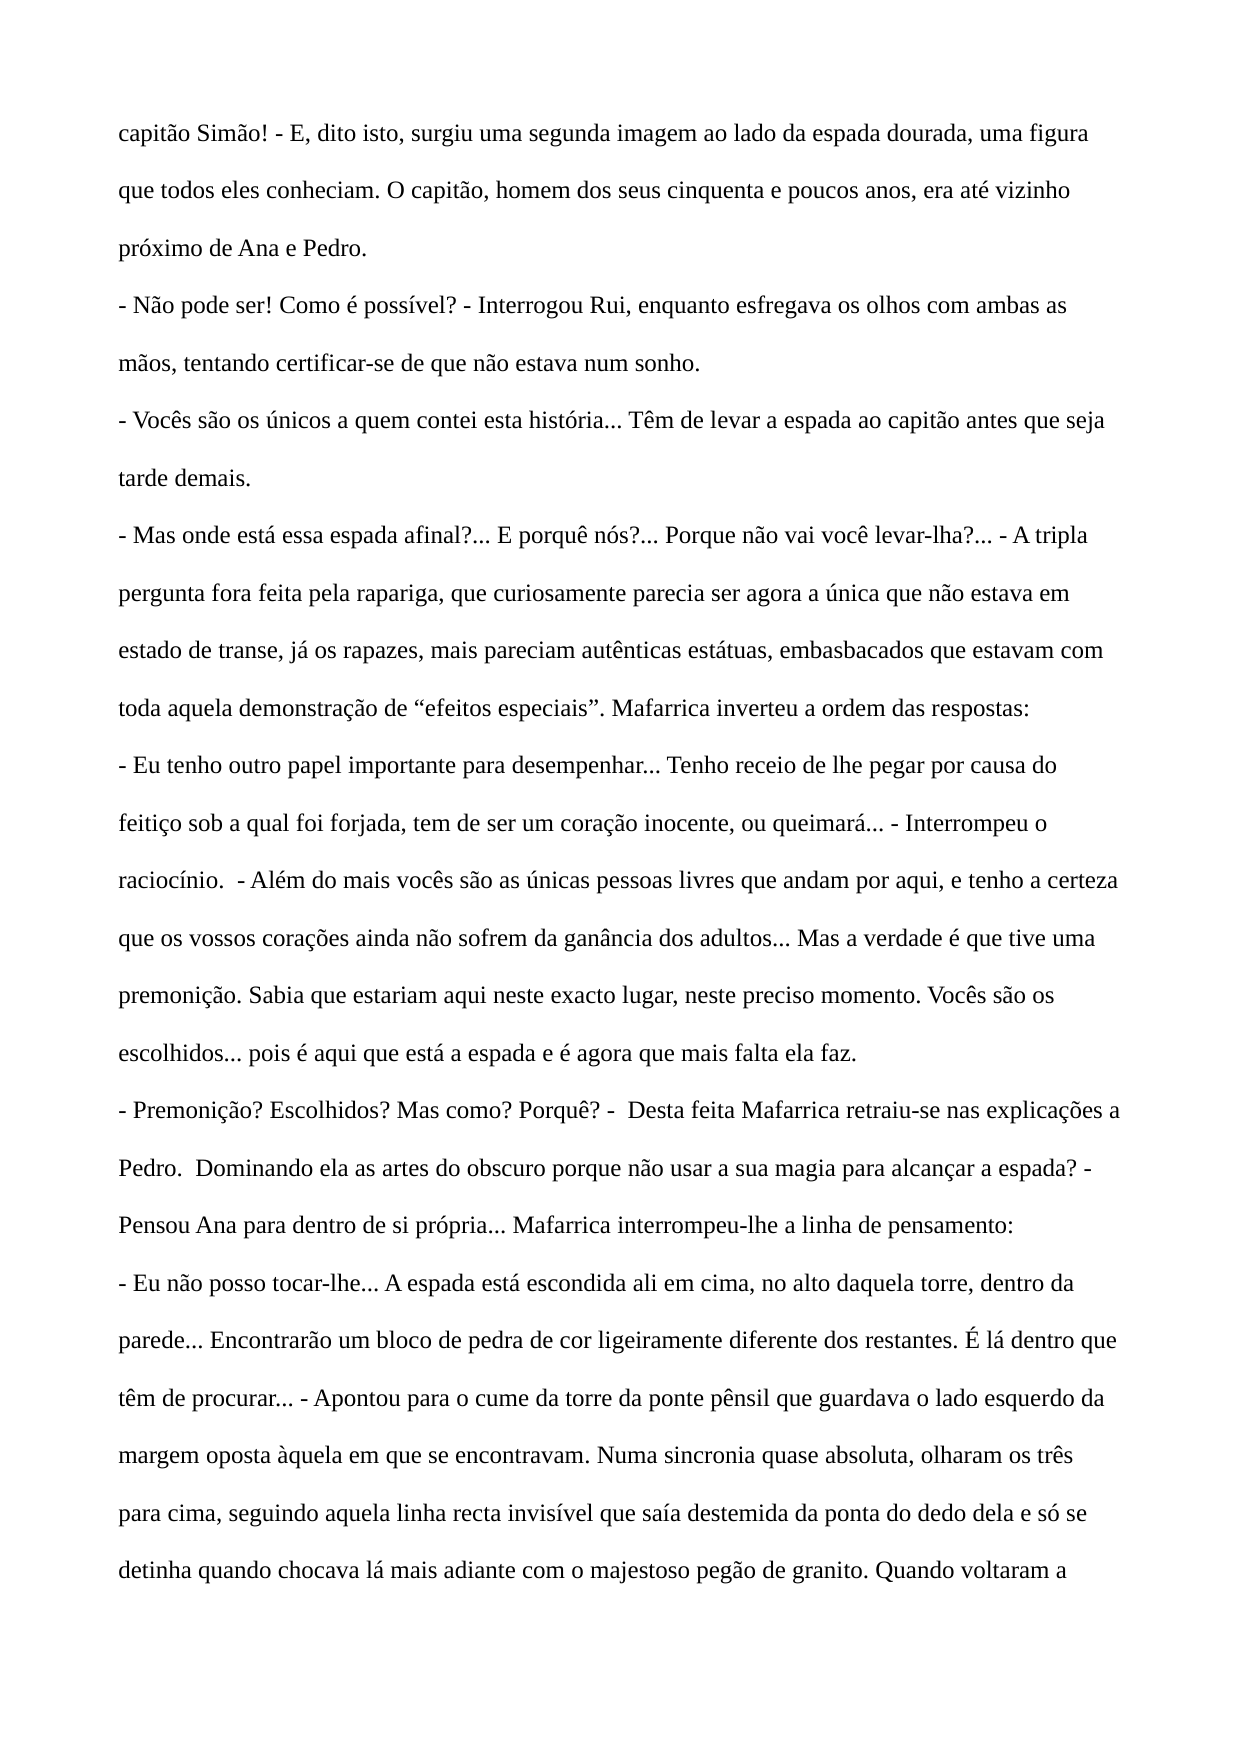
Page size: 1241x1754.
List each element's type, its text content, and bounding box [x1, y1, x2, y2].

text capitão Simão! - E, dito isto, surgiu uma segunda imagem ao lado da espada dourada, uma figura que todos eles conheciam. O capitão, homem dos seus cinquenta e poucos anos, era até vizinho próximo de Ana e Pedro. [118, 118, 1122, 262]
text - Eu não posso tocar-lhe... A espada está escondida ali em cima, no alto daquela torre, dentro da parede... Encontrarão um bloco de pedra de cor ligeiramente diferente dos restantes. É lá dentro que têm de procurar... - Apontou para o cume da torre da ponte pênsil que guardava o lado esquerdo da margem oposta àquela em que se encontravam. Numa sincronia quase absoluta, olharam os três para cima, seguindo aquela linha recta invisível que saía destemida da ponta do dedo dela e só se detinha quando chocava lá mais adiante com o majestoso pegão de granito. Quando voltaram a [118, 1268, 1122, 1584]
text - Mas onde está essa espada afinal?... E porquê nós?... Porque não vai você levar-lha?... - A tripla pergunta fora feita pela rapariga, que curiosamente parecia ser agora a única que não estava em estado de transe, já os rapazes, mais pareciam autênticas estátuas, embasbacados que estavam com toda aquela demonstração de “efeitos especiais”. Mafarrica inverteu a ordem das respostas: [118, 521, 1122, 722]
text - Eu tenho outro papel importante para desempenhar... Tenho receio de lhe pegar por causa do feitiço sob a qual foi forjada, tem de ser um coração inocente, ou queimará... - Interrompeu o raciocínio. - Além do mais vocês são as únicas pessoas livres que andam por aqui, e tenho a certeza que os vossos corações ainda não sofrem da ganância dos adultos... Mas a verdade é que tive uma premonição. Sabia que estariam aqui neste exacto lugar, neste preciso momento. Vocês são os escolhidos... pois é aqui que está a espada e é agora que mais falta ela faz. [118, 751, 1122, 1067]
text - Vocês são os únicos a quem contei esta história... Têm de levar a espada ao capitão antes que seja tarde demais. [118, 406, 1122, 492]
text - Não pode ser! Como é possível? - Interrogou Rui, enquanto esfregava os olhos com ambas as mãos, tentando certificar-se de que não estava num sonho. [118, 291, 1122, 377]
text - Premonição? Escolhidos? Mas como? Porquê? - Desta feita Mafarrica retraiu-se nas explicações a Pedro. Dominando ela as artes do obscuro porque não usar a sua magia para alcançar a espada? - Pensou Ana para dentro de si própria... Mafarrica interrompeu-lhe a linha de pensamento: [118, 1096, 1122, 1239]
